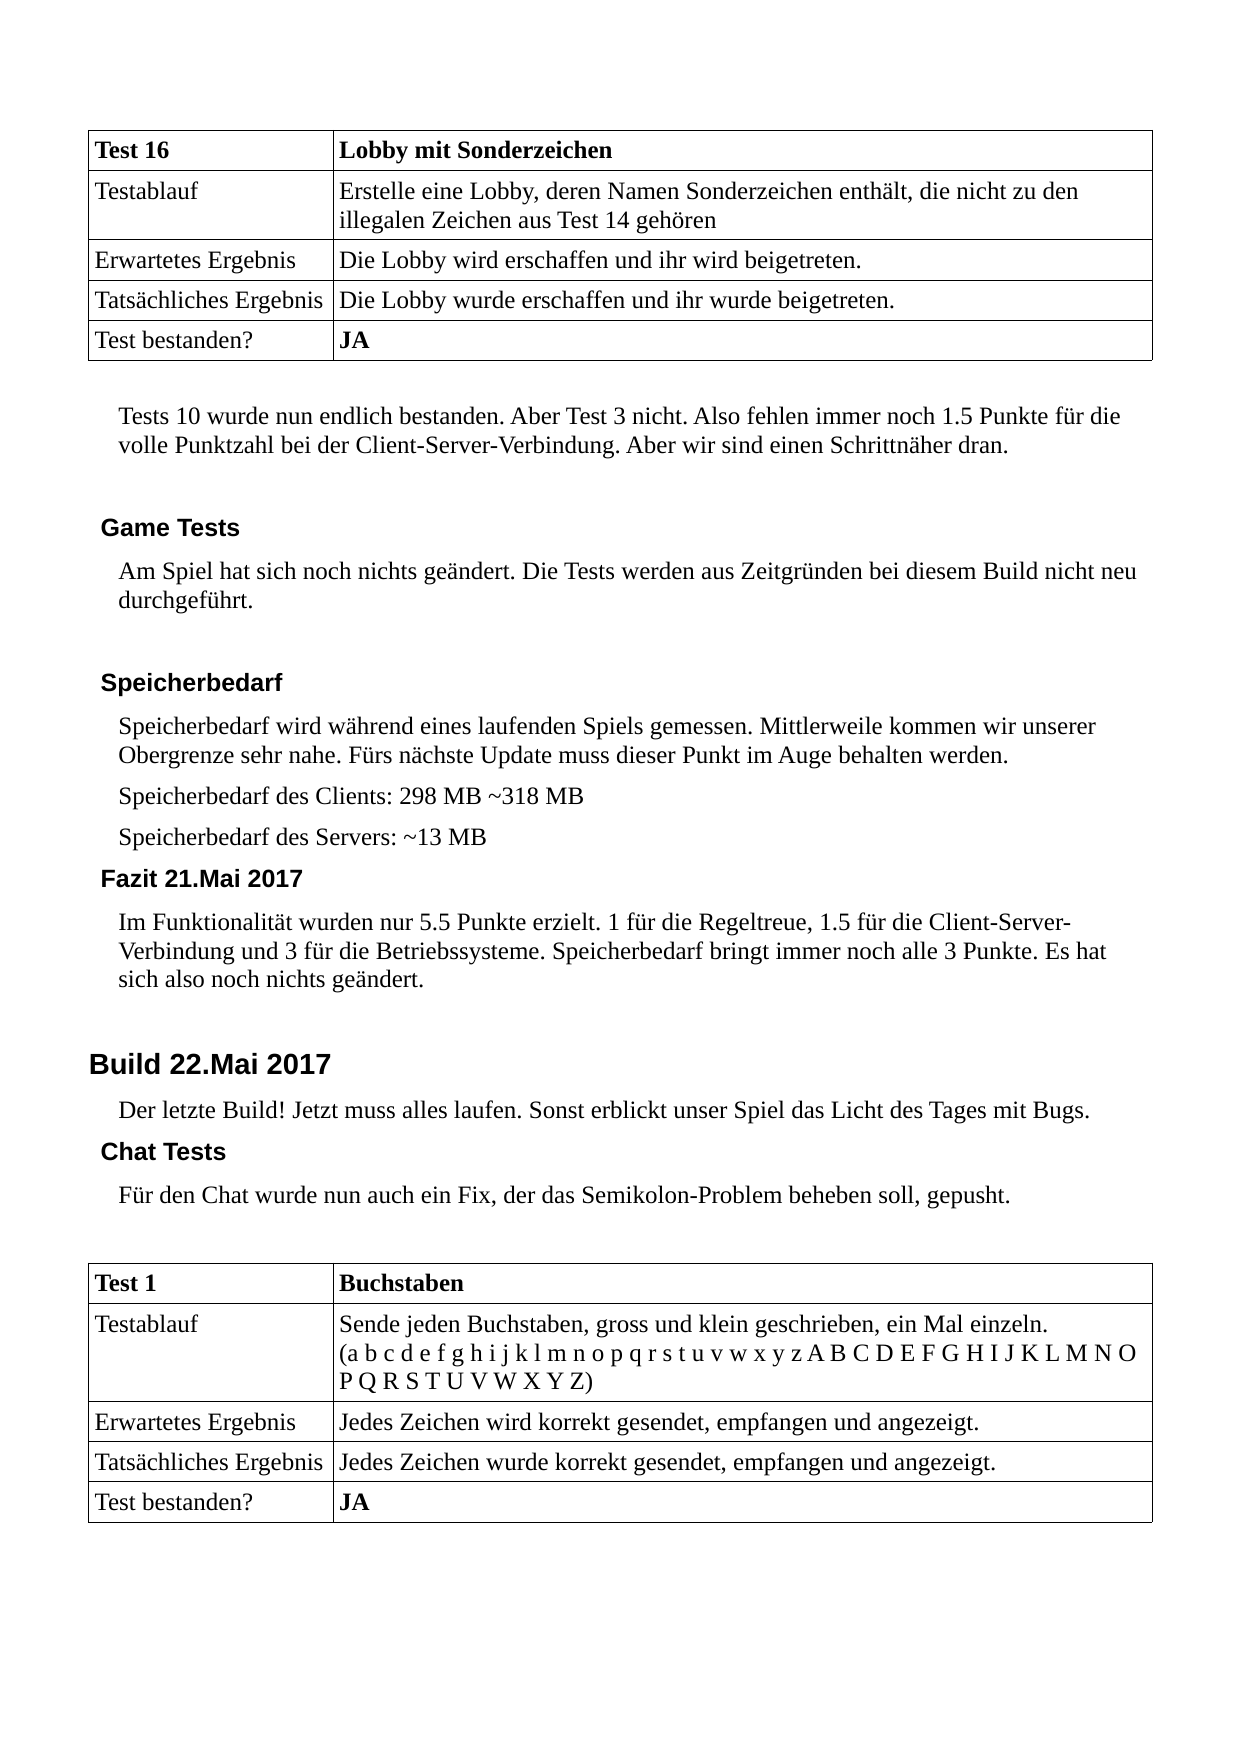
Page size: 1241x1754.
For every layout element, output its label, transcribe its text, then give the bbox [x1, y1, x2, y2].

subtitle Fazit 21.Mai 2017 [100, 863, 1152, 892]
table_cell Test bestanden? [89, 1482, 333, 1522]
table_cell JA [334, 321, 1152, 360]
text Tests 10 wurde nun endlich bestanden. Aber Test 3 nicht. Also fehlen immer noch 1.5 Punkte für die volle Punktzahl bei der Client-Server-Verbindung. Aber wir sind einen Schrittnäher dran. [118, 401, 1152, 459]
subtitle Build 22.Mai 2017 [88, 1047, 1152, 1081]
table_cell Tatsächliches Ergebnis [89, 1442, 333, 1481]
table_header Lobby mit Sonderzeichen [334, 131, 1152, 170]
table_cell Testablauf [89, 1304, 333, 1401]
table_cell Testablauf [89, 171, 333, 239]
subtitle Game Tests [100, 513, 1152, 541]
text Speicherbedarf wird während eines laufenden Spiels gemessen. Mittlerweile kommen wir unserer Obergrenze sehr nahe. Fürs nächste Update muss dieser Punkt im Auge behalten werden. [118, 711, 1152, 768]
table_cell JA [334, 1482, 1152, 1522]
subtitle Chat Tests [100, 1137, 1152, 1165]
table_cell Sende jeden Buchstaben, gross und klein geschrieben, ein Mal einzeln. (a b c d e f g h i j k l m n o p q r s t u v w x y z A B C D E F G H I J K L M N O P Q R S T U V W X Y Z) [334, 1304, 1152, 1401]
table_cell Erwartetes Ergebnis [89, 240, 333, 279]
table_cell Erstelle eine Lobby, deren Namen Sonderzeichen enthält, die nicht zu den illegalen Zeichen aus Test 14 gehören [334, 171, 1152, 239]
table_cell Test bestanden? [89, 321, 333, 360]
table_cell Die Lobby wird erschaffen und ihr wird beigetreten. [334, 240, 1152, 279]
table_header Test 1 [89, 1264, 333, 1303]
table_cell Die Lobby wurde erschaffen und ihr wurde beigetreten. [334, 281, 1152, 320]
text Am Spiel hat sich noch nichts geändert. Die Tests werden aus Zeitgründen bei diesem Build nicht neu durchgeführt. [118, 556, 1152, 614]
table_cell Jedes Zeichen wurde korrekt gesendet, empfangen und angezeigt. [334, 1442, 1152, 1481]
table_cell Tatsächliches Ergebnis [89, 281, 333, 320]
text Speicherbedarf des Clients: 298 MB ~318 MB [118, 781, 1152, 810]
text Der letzte Build! Jetzt muss alles laufen. Sonst erblickt unser Spiel das Licht des Tages mit Bugs. [118, 1095, 1152, 1124]
table_header Test 16 [89, 131, 333, 170]
table_header Buchstaben [334, 1264, 1152, 1303]
table_cell Erwartetes Ergebnis [89, 1402, 333, 1441]
table_cell Jedes Zeichen wird korrekt gesendet, empfangen und angezeigt. [334, 1402, 1152, 1441]
subtitle Speicherbedarf [100, 667, 1152, 696]
text Speicherbedarf des Servers: ~13 MB [118, 822, 1152, 851]
text Für den Chat wurde nun auch ein Fix, der das Semikolon-Problem beheben soll, gepusht. [118, 1180, 1152, 1209]
text Im Funktionalität wurden nur 5.5 Punkte erzielt. 1 für die Regeltreue, 1.5 für die Client-Server-Verbindung und 3 für die Betriebssysteme. Speicherbedarf bringt immer noch alle 3 Punkte. Es hat sich also noch nichts geändert. [118, 907, 1152, 993]
